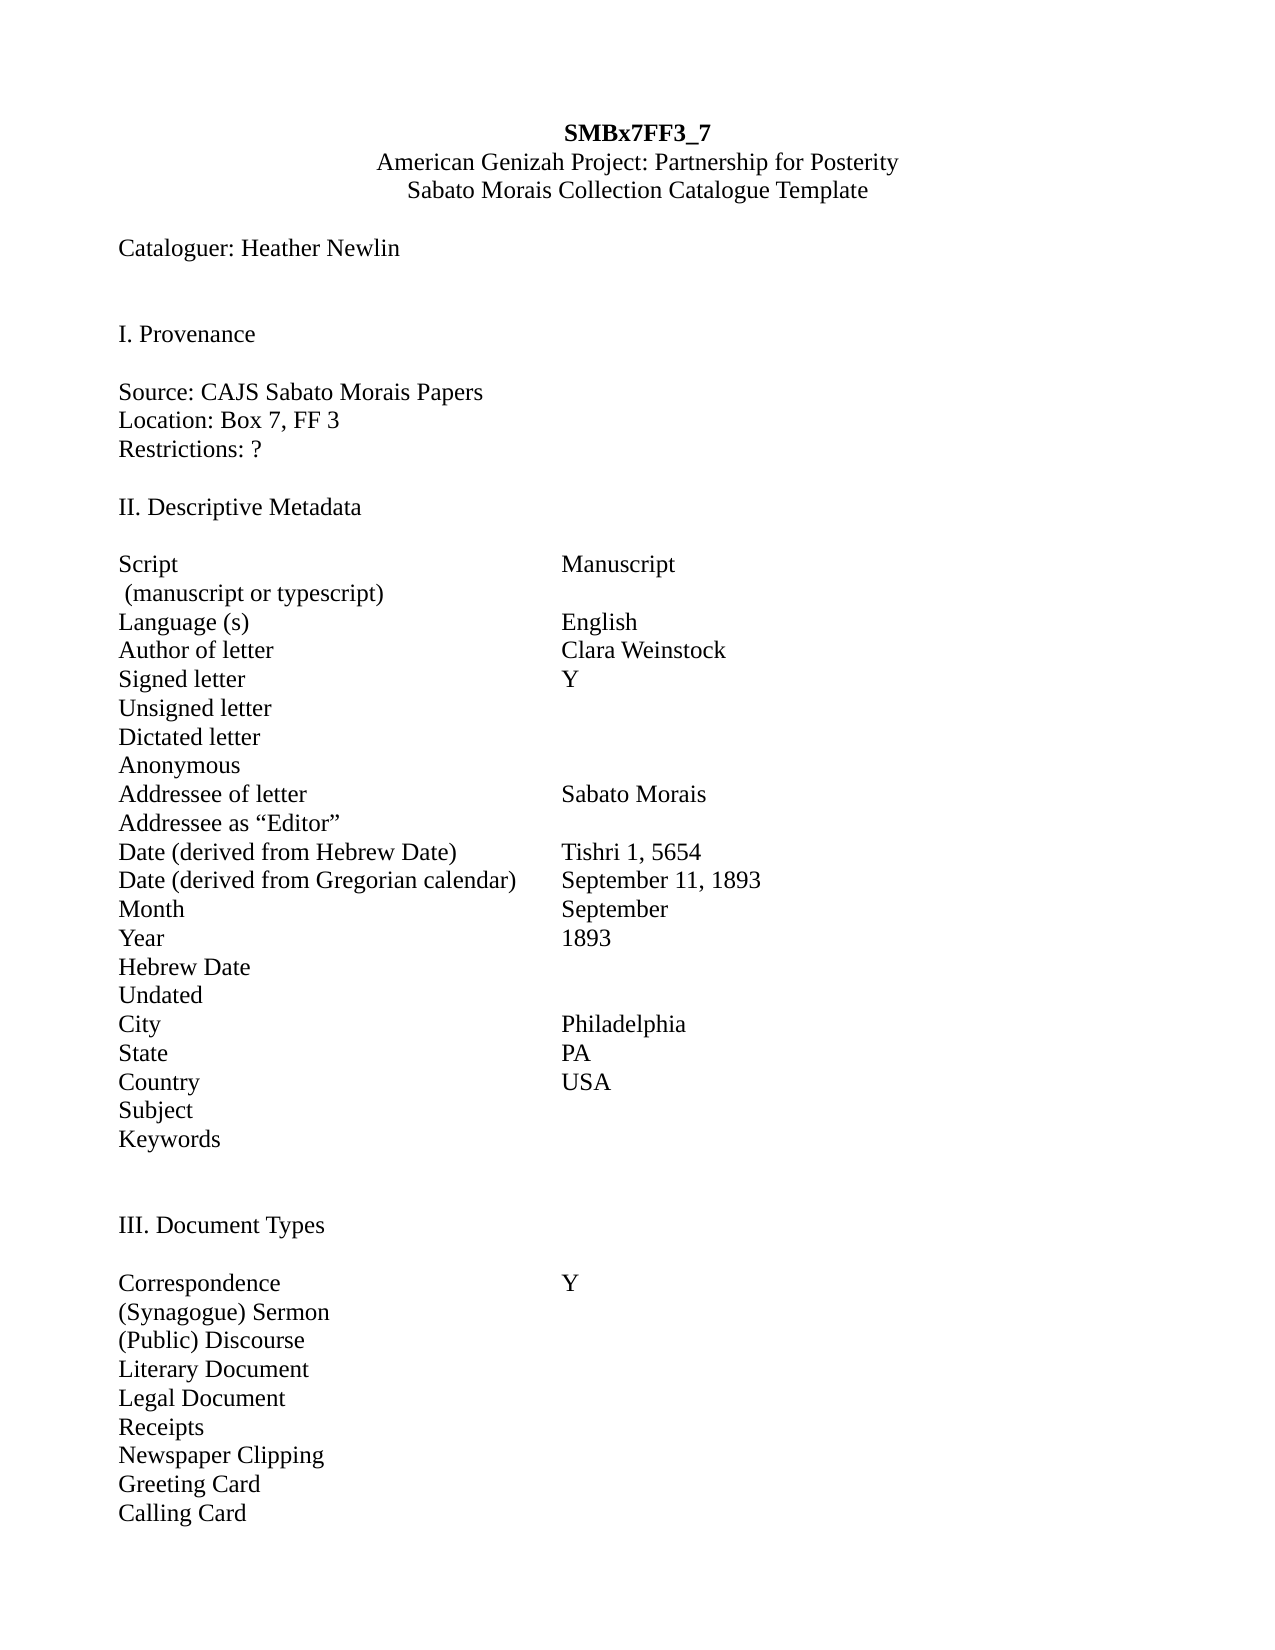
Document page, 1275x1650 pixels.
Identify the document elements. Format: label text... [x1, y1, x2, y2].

text Addressee of letter Sabato Morais [118, 779, 1157, 808]
text Year 1893 [118, 923, 1157, 952]
text Receipts [118, 1412, 1157, 1441]
text Country USA [118, 1067, 1157, 1096]
text Undated [118, 981, 1157, 1009]
text I. Provenance [118, 319, 1157, 348]
text Keywords [118, 1124, 1157, 1153]
text Dictated letter [118, 722, 1157, 751]
text Script Manuscript [118, 549, 1157, 578]
text City Philadelphia [118, 1009, 1157, 1038]
text Restrictions: ? [118, 434, 1157, 463]
text Source: CAJS Sabato Morais Papers [118, 377, 1157, 406]
text Location: Box 7, FF 3 [118, 406, 1157, 434]
text Date (derived from Gregorian calendar) September 11, 1893 [118, 866, 1157, 894]
text (Public) Discourse [118, 1326, 1157, 1354]
text Addressee as “Editor” [118, 808, 1157, 837]
text SMBx7FF3_7 [118, 118, 1157, 147]
text Language (s) English [118, 607, 1157, 636]
text Legal Document [118, 1383, 1157, 1412]
text (Synagogue) Sermon [118, 1297, 1157, 1326]
text Signed letter Y [118, 664, 1157, 693]
text Calling Card [118, 1498, 1157, 1527]
text American Genizah Project: Partnership for Posterity [118, 147, 1157, 176]
text III. Document Types [118, 1211, 1157, 1239]
text Date (derived from Hebrew Date) Tishri 1, 5654 [118, 837, 1157, 866]
text Newspaper Clipping [118, 1441, 1157, 1469]
text Greeting Card [118, 1469, 1157, 1498]
text Anonymous [118, 751, 1157, 779]
text Literary Document [118, 1354, 1157, 1383]
text Correspondence Y [118, 1268, 1157, 1297]
text Author of letter Clara Weinstock [118, 636, 1157, 664]
text Unsigned letter [118, 693, 1157, 722]
text Cataloguer: Heather Newlin [118, 233, 1157, 262]
text Sabato Morais Collection Catalogue Template [118, 176, 1157, 204]
text State PA [118, 1038, 1157, 1067]
text Subject [118, 1096, 1157, 1124]
text (manuscript or typescript) [118, 578, 1157, 607]
text Month September [118, 894, 1157, 923]
text Hebrew Date [118, 952, 1157, 981]
text II. Descriptive Metadata [118, 492, 1157, 521]
